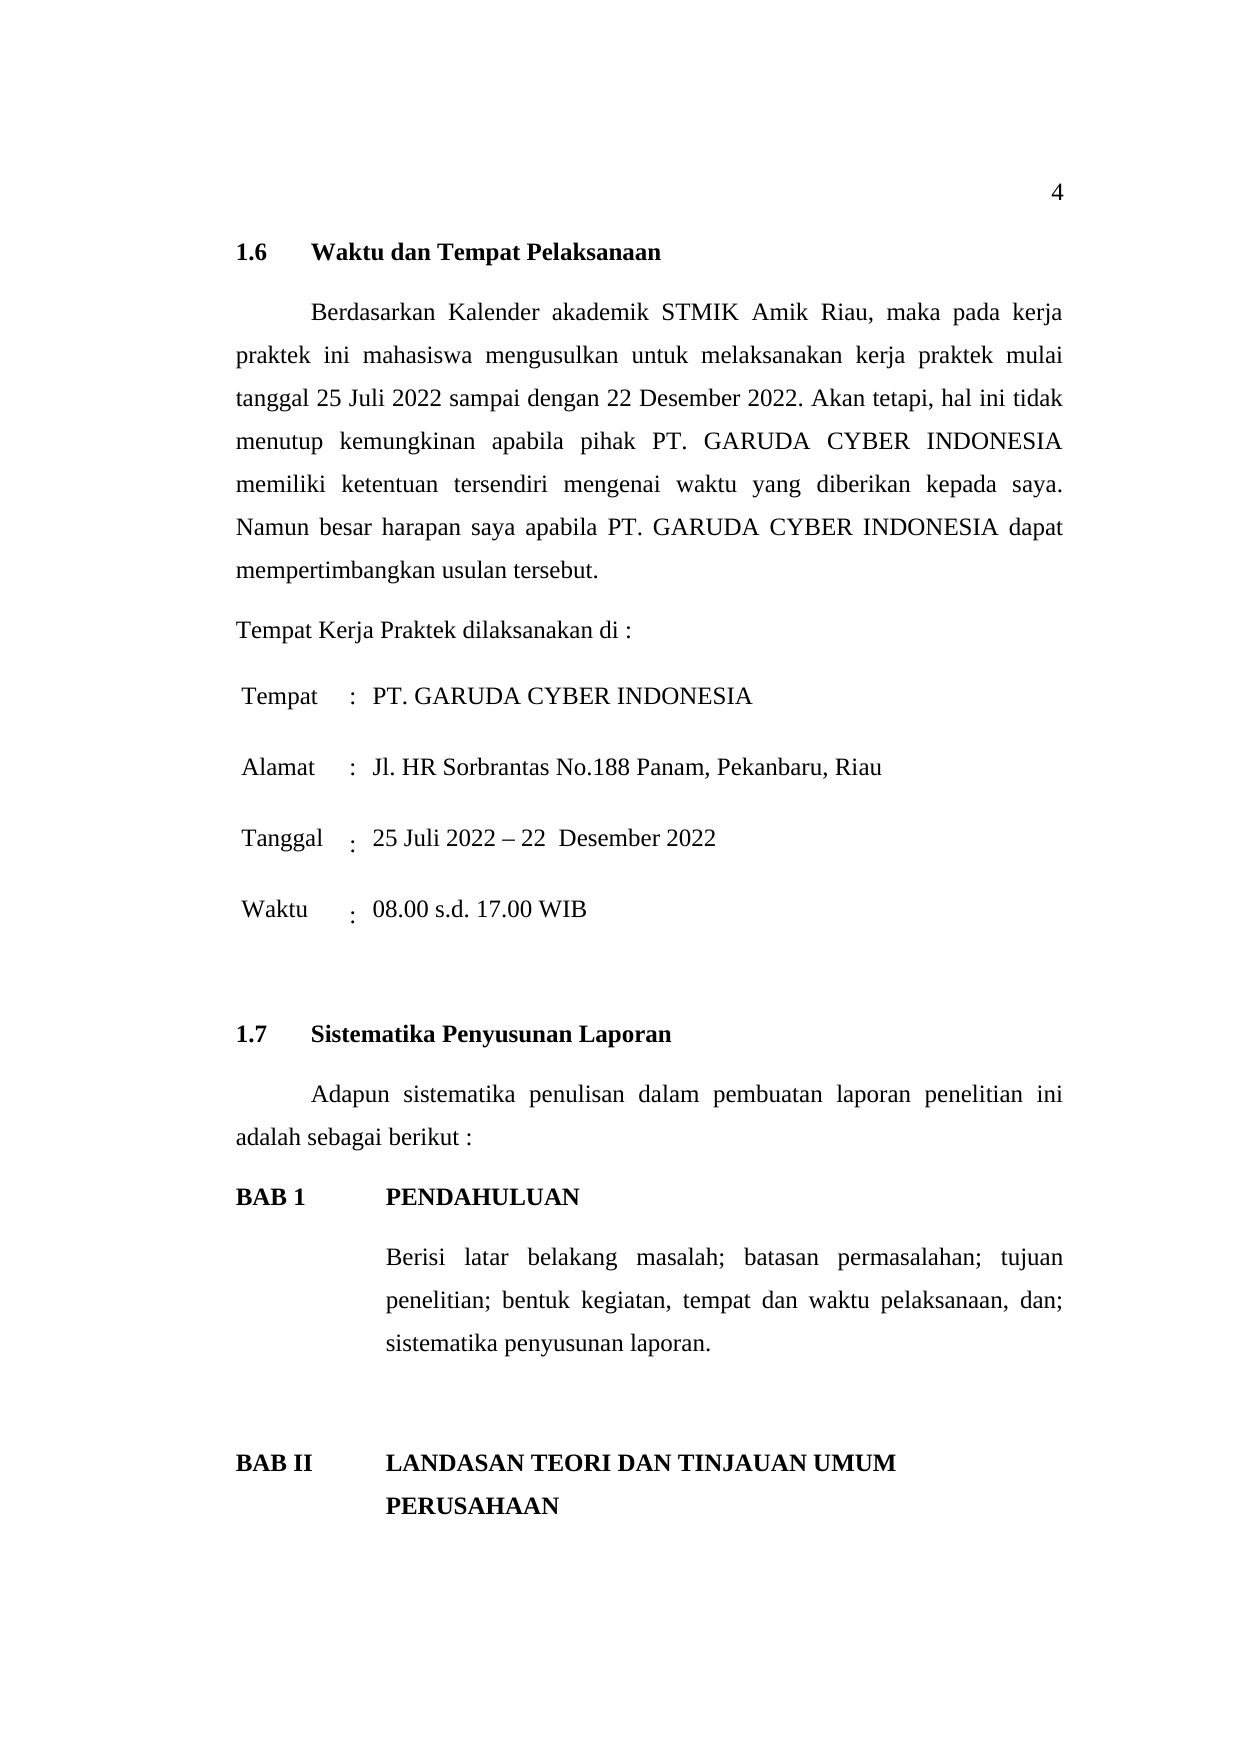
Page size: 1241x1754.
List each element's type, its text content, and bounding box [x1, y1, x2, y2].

table_cell Alamat [236, 746, 338, 817]
table_cell : [339, 889, 367, 960]
table_cell : [339, 818, 367, 888]
text 1.7 Sistematika Penyusunan Laporan [236, 1019, 1063, 1048]
table_header PT. GARUDA CYBER INDONESIA [367, 675, 1063, 746]
table_cell Tanggal [236, 818, 338, 888]
text Berdasarkan Kalender akademik STMIK Amik Riau, maka pada kerja praktek ini mahasiswa mengusulkan untuk melaksanakan kerja praktek mulai tanggal 25 Juli 2022 sampai dengan 22 Desember 2022. Akan tetapi, hal ini tidak menutup kemungkinan apabila pihak PT. GARUDA CYBER INDONESIA memiliki ketentuan tersendiri mengenai waktu yang diberikan kepada saya. Namun besar harapan saya apabila PT. GARUDA CYBER INDONESIA dapat mempertimbangkan usulan tersebut. [236, 297, 1063, 584]
text Adapun sistematika penulisan dalam pembuatan laporan penelitian ini adalah sebagai berikut : [236, 1079, 1063, 1151]
table_header : [339, 675, 367, 746]
text Berisi latar belakang masalah; batasan permasalahan; tujuan penelitian; bentuk kegiatan, tempat dan waktu pelaksanaan, dan; sistematika penyusunan laporan. [386, 1242, 1063, 1357]
table_cell 08.00 s.d. 17.00 WIB [367, 889, 1063, 960]
text BAB 1 PENDAHULUAN [236, 1182, 1063, 1211]
text 1.6 Waktu dan Tempat Pelaksanaan [236, 237, 1063, 266]
table_cell : [339, 746, 367, 817]
text Tempat Kerja Praktek dilaksanakan di : [236, 615, 1063, 644]
text BAB II LANDASAN TEORI DAN TINJAUAN UMUM PERUSAHAAN [236, 1448, 1063, 1520]
table_cell 25 Juli 2022 – 22 Desember 2022 [367, 818, 1063, 888]
table_header Tempat [236, 675, 338, 746]
table_cell Jl. HR Sorbrantas No.188 Panam, Pekanbaru, Riau [367, 746, 1063, 817]
table_cell Waktu [236, 889, 338, 960]
